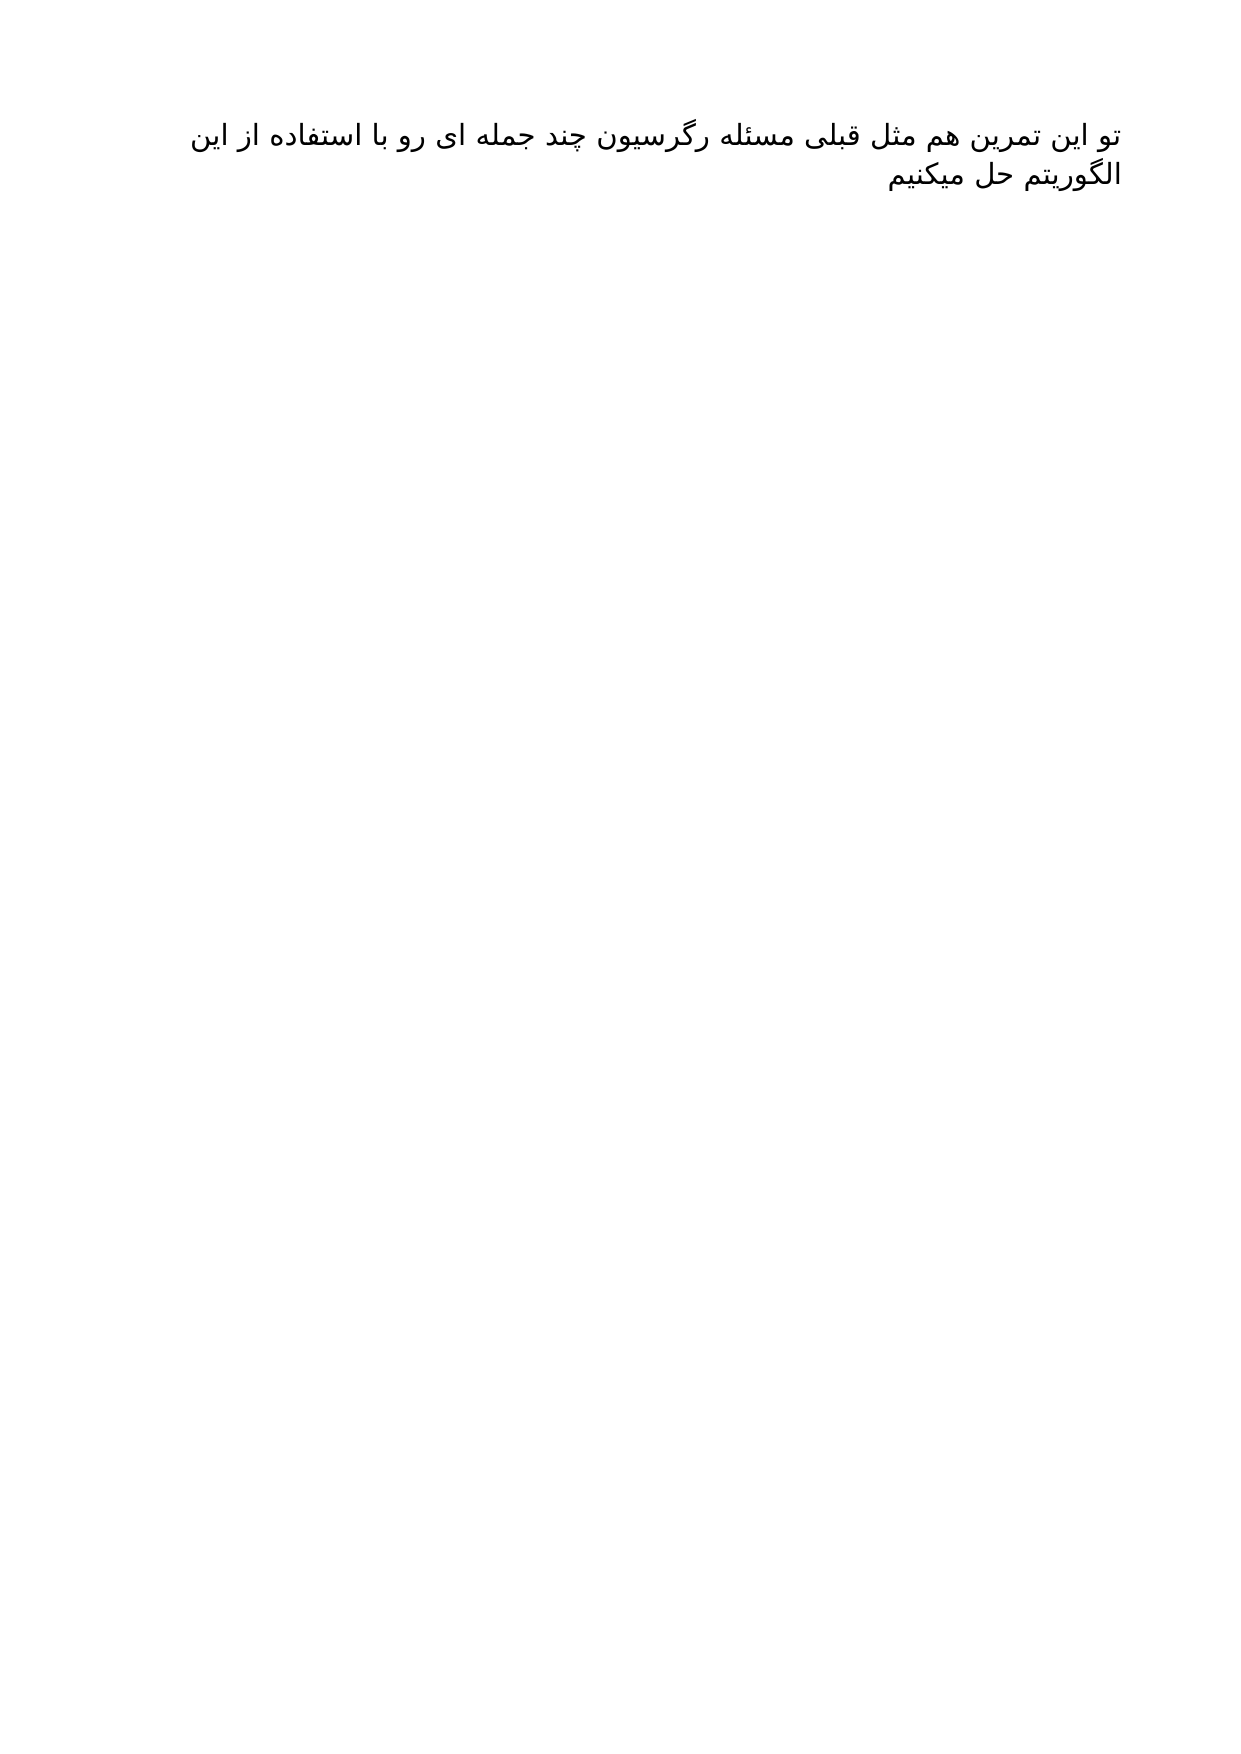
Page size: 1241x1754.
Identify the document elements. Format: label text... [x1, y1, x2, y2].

text تو این تمرین هم مثل قبلی مسئله رگرسیون چند جمله ای رو با استفاده از این الگوریتم حل میکنیم [118, 118, 1122, 191]
